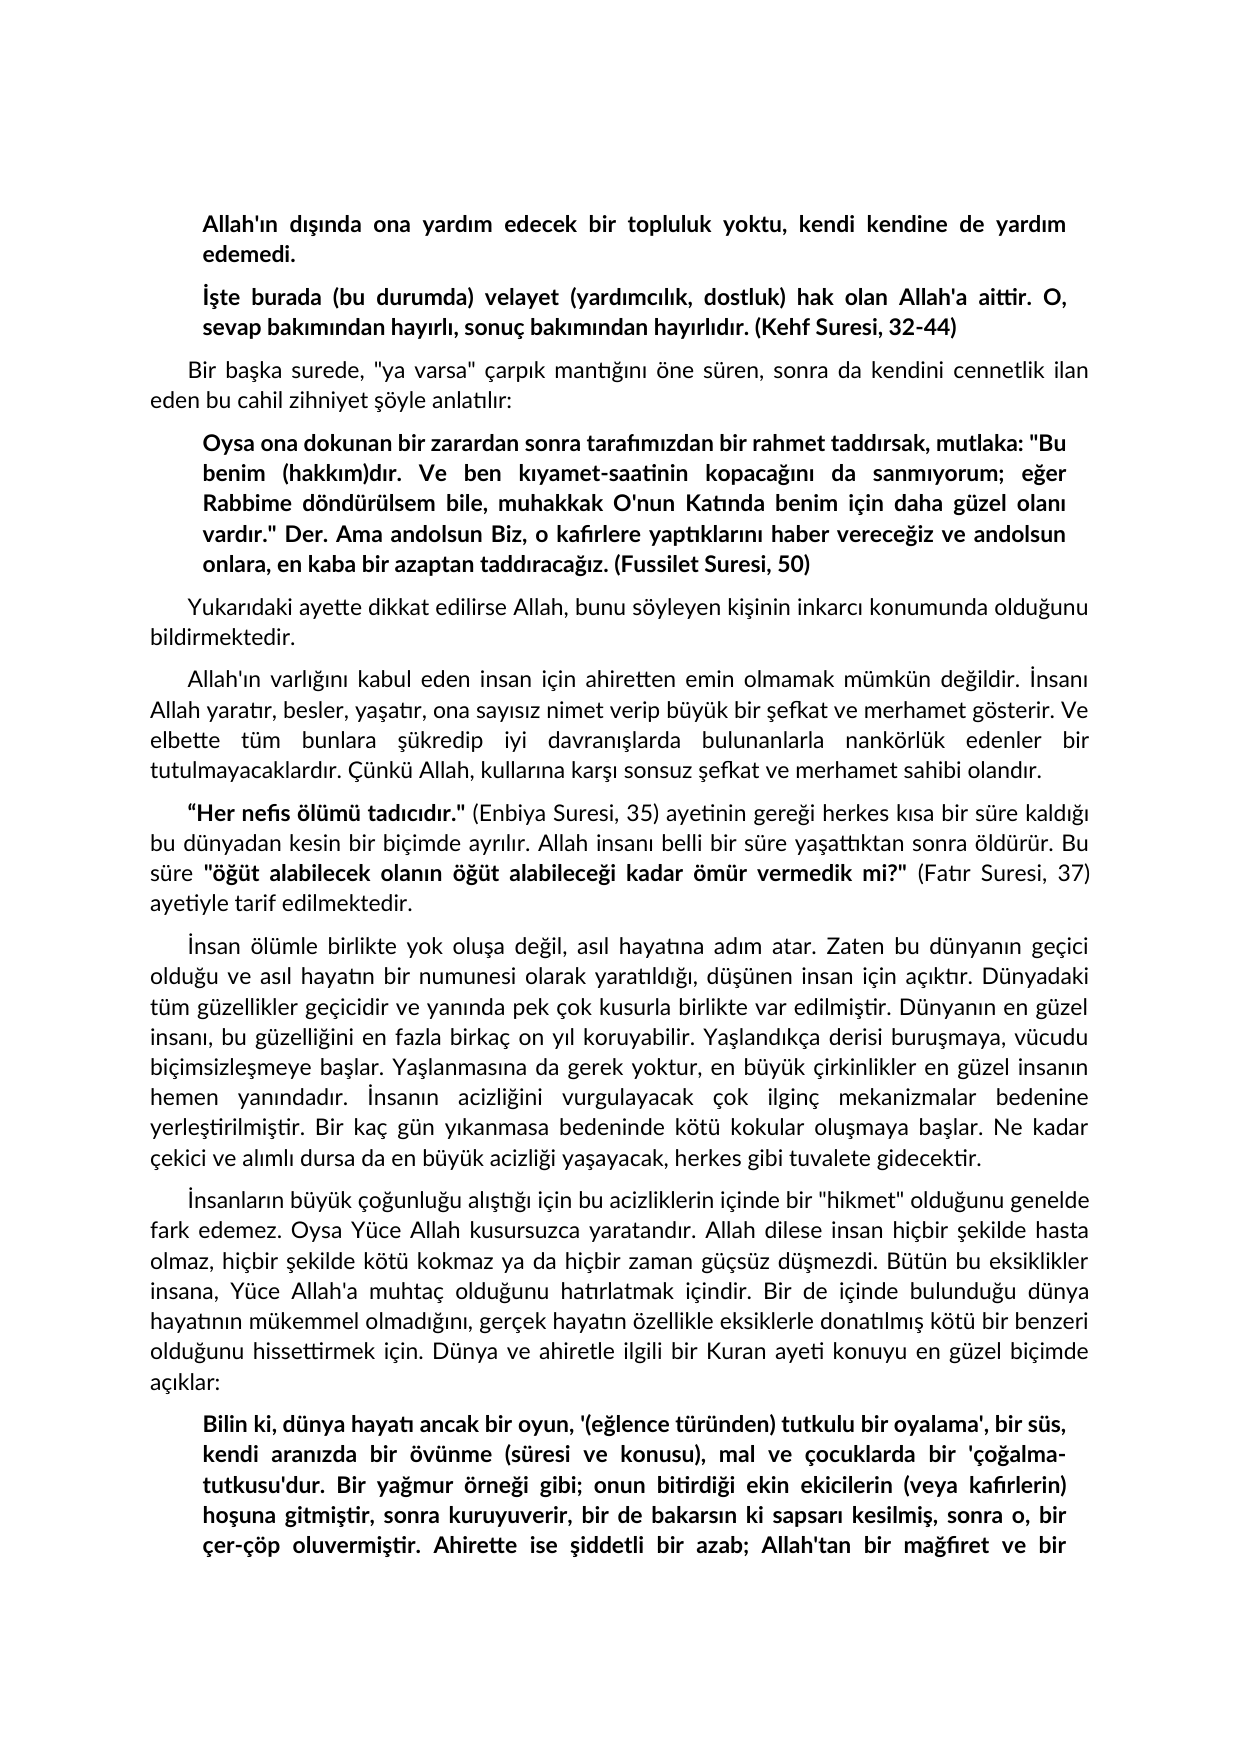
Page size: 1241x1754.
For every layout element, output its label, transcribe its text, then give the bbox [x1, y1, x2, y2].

text İşte burada (bu durumda) velayet (yardımcılık, dostluk) hak olan Allah'a aittir. O, sevap bakımından hayırlı, sonuç bakımından hayırlıdır. (Kehf Suresi, 32-44) [202, 283, 1068, 341]
text İnsanların büyük çoğunluğu alıştığı için bu acizliklerin içinde bir "hikmet" olduğunu genelde fark edemez. Oysa Yüce Allah kusursuzca yaratandır. Allah dilese insan hiçbir şekilde hasta olmaz, hiçbir şekilde kötü kokmaz ya da hiçbir zaman güçsüz düşmezdi. Bütün bu eksiklikler insana, Yüce Allah'a muhtaç olduğunu hatırlatmak içindir. Bir de içinde bulunduğu dünya hayatının mükemmel olmadığını, gerçek hayatın özellikle eksiklerle donatılmış kötü bir benzeri olduğunu hissettirmek için. Dünya ve ahiretle ilgili bir Kuran ayeti konuyu en güzel biçimde açıklar: [150, 1186, 1090, 1395]
text “Her nefis ölümü tadıcıdır." (Enbiya Suresi, 35) ayetinin gereği herkes kısa bir süre kaldığı bu dünyadan kesin bir biçimde ayrılır. Allah insanı belli bir süre yaşattıktan sonra öldürür. Bu süre "öğüt alabilecek olanın öğüt alabileceği kadar ömür vermedik mi?" (Fatır Suresi, 37) ayetiyle tarif edilmektedir. [150, 798, 1090, 917]
text Oysa ona dokunan bir zarardan sonra tarafımızdan bir rahmet taddırsak, mutlaka: "Bu benim (hakkım)dır. Ve ben kıyamet-saatinin kopacağını da sanmıyorum; eğer Rabbime döndürülsem bile, muhakkak O'nun Katında benim için daha güzel olanı vardır." Der. Ama andolsun Biz, o kafirlere yaptıklarını haber vereceğiz ve andolsun onlara, en kaba bir azaptan taddıracağız. (Fussilet Suresi, 50) [202, 429, 1068, 577]
text Bir başka surede, "ya varsa" çarpık mantığını öne süren, sonra da kendini cennetlik ilan eden bu cahil zihniyet şöyle anlatılır: [150, 356, 1090, 413]
text İnsan ölümle birlikte yok oluşa değil, asıl hayatına adım atar. Zaten bu dünyanın geçici olduğu ve asıl hayatın bir numunesi olarak yaratıldığı, düşünen insan için açıktır. Dünyadaki tüm güzellikler geçicidir ve yanında pek çok kusurla birlikte var edilmiştir. Dünyanın en güzel insanı, bu güzelliğini en fazla birkaç on yıl koruyabilir. Yaşlandıkça derisi buruşmaya, vücudu biçimsizleşmeye başlar. Yaşlanmasına da gerek yoktur, en büyük çirkinlikler en güzel insanın hemen yanındadır. İnsanın acizliğini vurgulayacak çok ilginç mekanizmalar bedenine yerleştirilmiştir. Bir kaç gün yıkanmasa bedeninde kötü kokular oluşmaya başlar. Ne kadar çekici ve alımlı dursa da en büyük acizliği yaşayacak, herkes gibi tuvalete gidecektir. [150, 932, 1090, 1171]
text Yukarıdaki ayette dikkat edilirse Allah, bunu söyleyen kişinin inkarcı konumunda olduğunu bildirmektedir. [150, 592, 1090, 650]
text Bilin ki, dünya hayatı ancak bir oyun, '(eğlence türünden) tutkulu bir oyalama', bir süs, kendi aranızda bir övünme (süresi ve konusu), mal ve çocuklarda bir 'çoğalma-tutkusu'dur. Bir yağmur örneği gibi; onun bitirdiği ekin ekicilerin (veya kafirlerin) hoşuna gitmiştir, sonra kuruyuverir, bir de bakarsın ki sapsarı kesilmiş, sonra o, bir çer-çöp oluvermiştir. Ahirette ise şiddetli bir azab; Allah'tan bir mağfiret ve bir [202, 1410, 1068, 1558]
text Allah'ın varlığını kabul eden insan için ahiretten emin olmamak mümkün değildir. İnsanı Allah yaratır, besler, yaşatır, ona sayısız nimet verip büyük bir şefkat ve merhamet gösterir. Ve elbette tüm bunlara şükredip iyi davranışlarda bulunanlarla nankörlük edenler bir tutulmayacaklardır. Çünkü Allah, kullarına karşı sonsuz şefkat ve merhamet sahibi olandır. [150, 665, 1090, 783]
text Allah'ın dışında ona yardım edecek bir topluluk yoktu, kendi kendine de yardım edemedi. [202, 210, 1068, 268]
